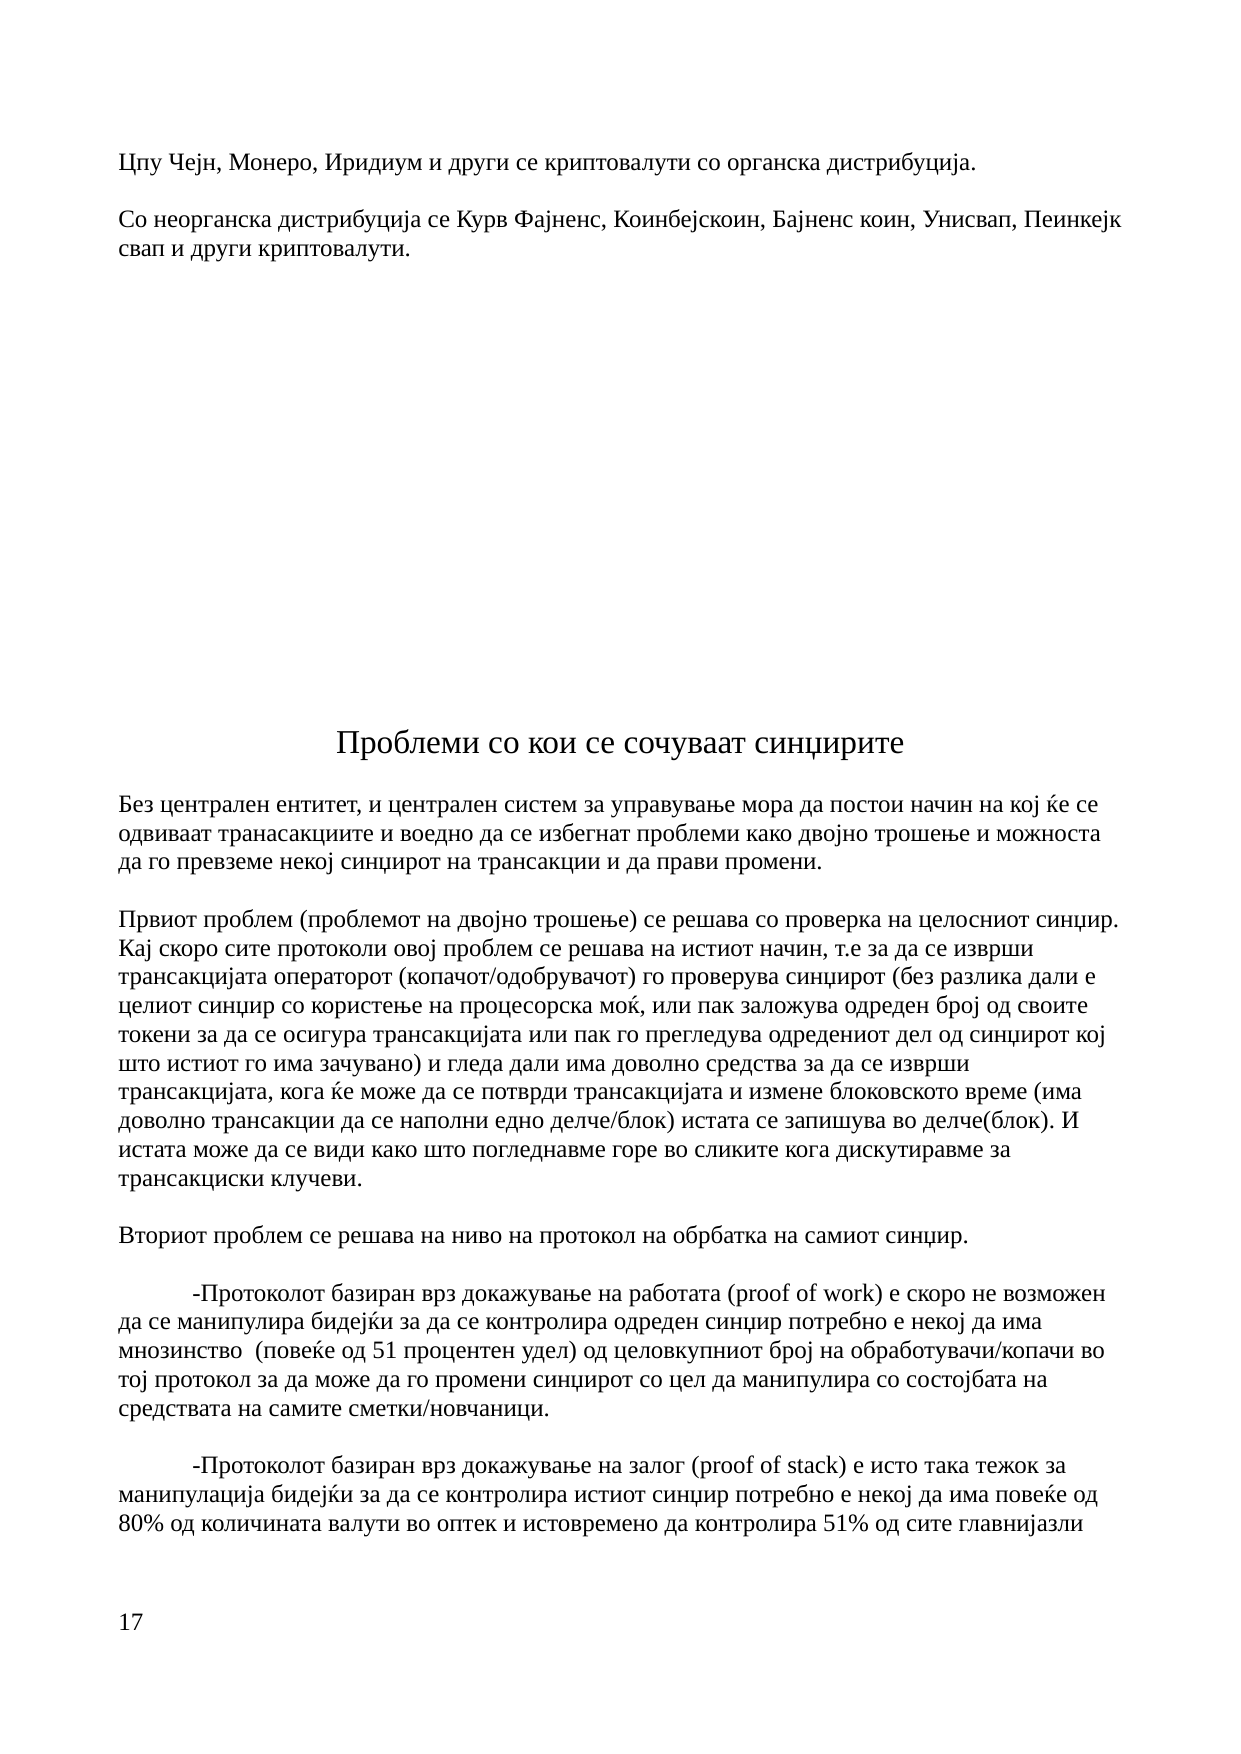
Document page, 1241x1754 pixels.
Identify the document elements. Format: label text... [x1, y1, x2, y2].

text Без централен ентитет, и централен систем за управување мора да постои начин на кој ќе се одвиваат транасакциите и воедно да се избегнат проблеми како двојно трошење и можноста да го превземе некој синџирот на трансакции и да прави промени. [118, 789, 1122, 875]
text Вториот проблем се решава на ниво на протокол на обрбатка на самиот синџир. [118, 1220, 1122, 1249]
text Првиот проблем (проблемот на двојно трошење) се решава со проверка на целосниот синџир. Кај скоро сите протоколи овој проблем се решава на истиот начин, т.е за да се изврши трансакцијата операторот (копачот/одобрувачот) го проверува синџирот (без разлика дали е целиот синџир со користење на процесорска моќ, или пак заложува одреден број од своите токени за да се осигура трансакцијата или пак го прегледува одредениот дел од синџирот кој што истиот го има зачувано) и гледа дали има доволно средства за да се изврши трансакцијата, кога ќе може да се потврди трансакцијата и измене блоковското време (има доволно трансакции да се наполни едно делче/блок) истата се запишува во делче(блок). И истата може да се види како што погледнавме горе во сликите кога дискутиравме за трансакциски клучеви. [118, 904, 1122, 1191]
text Проблеми со кои се сочуваат синџирите [118, 722, 1122, 760]
text -Протоколот базиран врз докажување на работата (proof of work) е скоро не возможен да се манипулира бидејќи за да се контролира одреден синџир потребно е некој да има мнозинство (повеќе од 51 процентен удел) од целовкупниот број на обработувачи/копачи во тој протокол за да може да го промени синџирот со цел да манипулира со состојбата на средствата на самите сметки/новчаници. [118, 1278, 1122, 1421]
text Цпу Чејн, Монеро, Иридиум и други се криптовалути со органска дистрибуција. [118, 147, 1122, 176]
text -Протоколот базиран врз докажување на залог (proof of stack) е исто така тежок за манипулација бидејќи за да се контролира истиот синџир потребно е некој да има повеќе од 80% од количината валути во оптек и истовремено да контролира 51% од сите главнијазли [118, 1450, 1122, 1536]
text Со неорганска дистрибуција се Курв Фајненс, Коинбејскоин, Бајненс коин, Унисвап, Пеинкејк свап и други криптовалути. [118, 204, 1122, 262]
